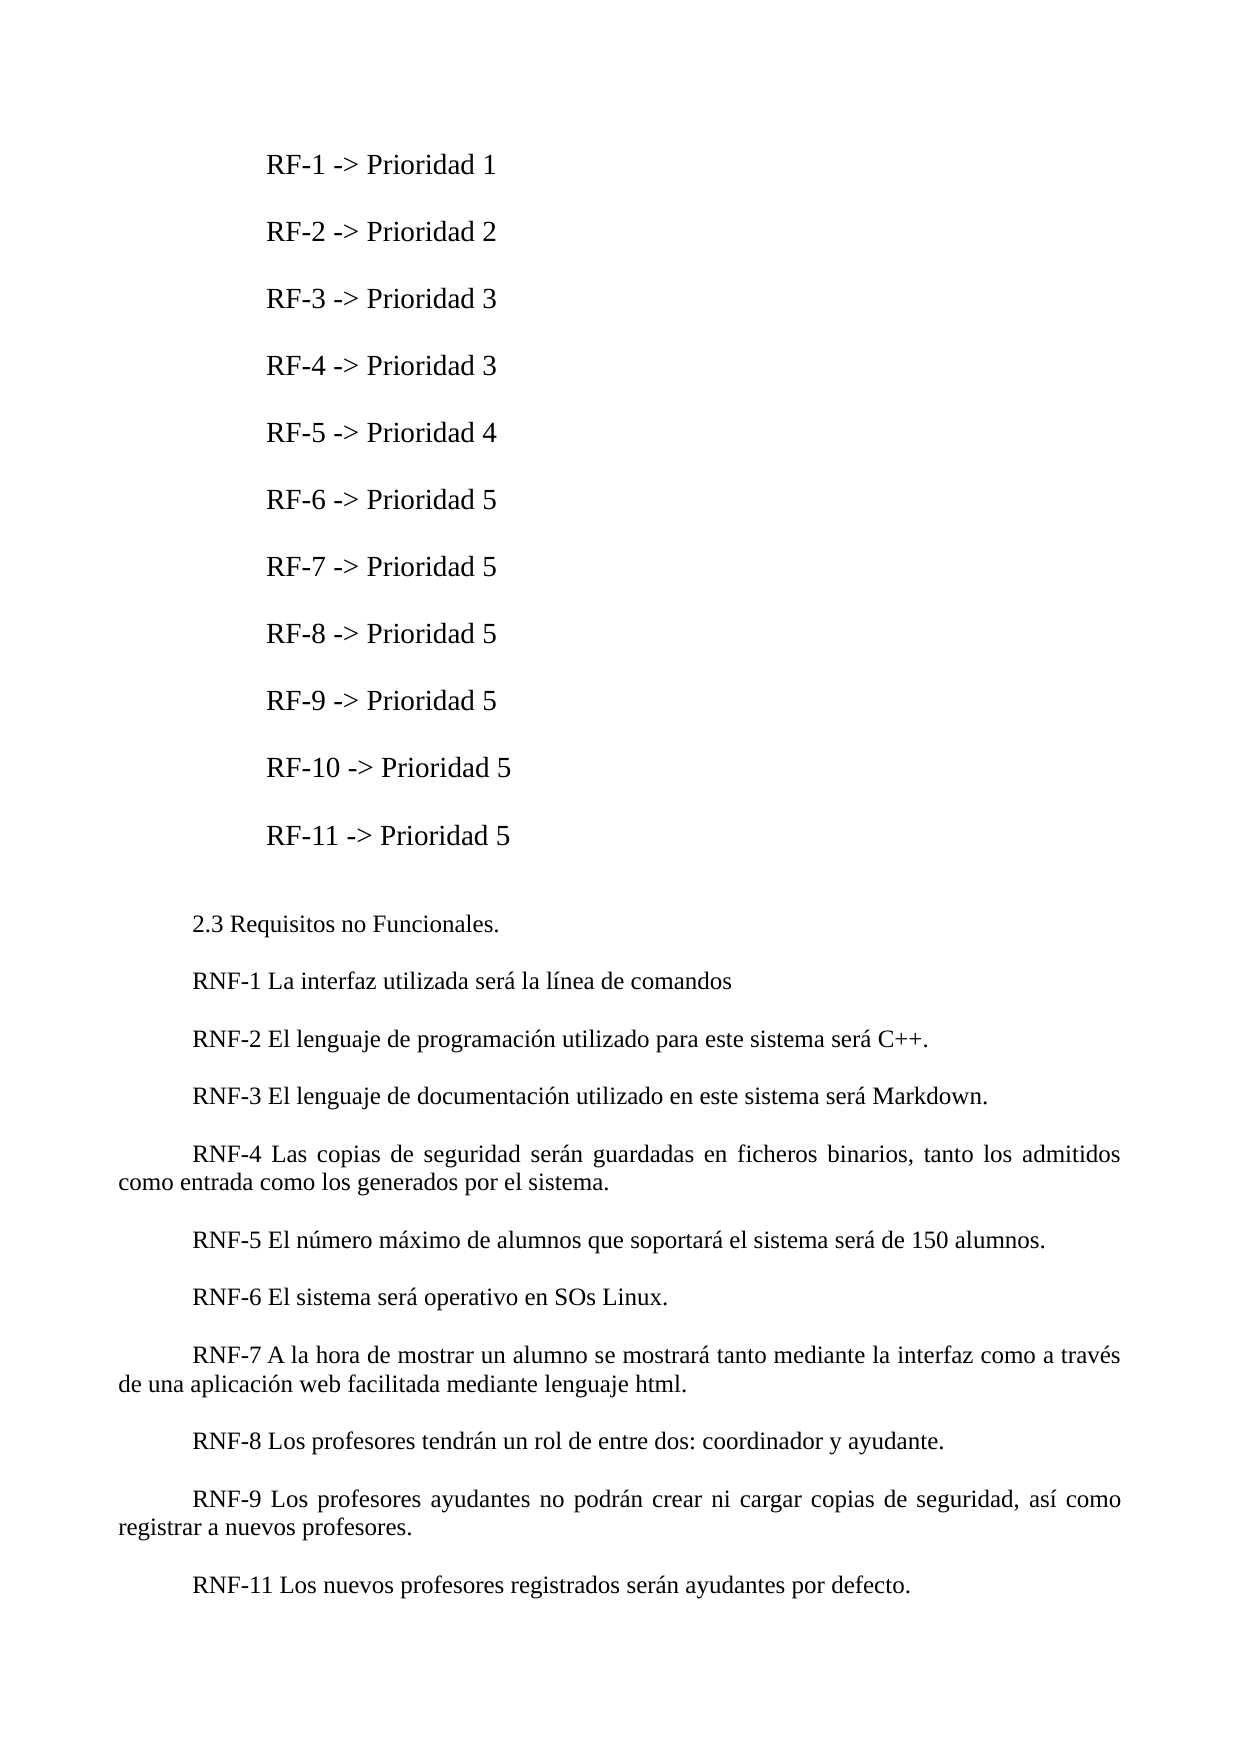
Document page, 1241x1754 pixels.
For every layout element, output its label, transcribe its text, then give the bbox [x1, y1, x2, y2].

text RNF-2 El lenguaje de programación utilizado para este sistema será C++. [118, 1024, 1122, 1052]
text RNF-5 El número máximo de alumnos que soportará el sistema será de 150 alumnos. [118, 1225, 1122, 1254]
text RF-4 -> Prioridad 3 [118, 348, 1122, 382]
text RNF-8 Los profesores tendrán un rol de entre dos: coordinador y ayudante. [118, 1426, 1122, 1455]
text RF-5 -> Prioridad 4 [118, 415, 1122, 449]
text RF-7 -> Prioridad 5 [118, 549, 1122, 583]
text RNF-6 El sistema será operativo en SOs Linux. [118, 1282, 1122, 1311]
text RNF-4 Las copias de seguridad serán guardadas en ficheros binarios, tanto los admitidos como entrada como los generados por el sistema. [118, 1139, 1122, 1196]
text RNF-3 El lenguaje de documentación utilizado en este sistema será Markdown. [118, 1081, 1122, 1110]
text RF-10 -> Prioridad 5 [118, 751, 1122, 784]
text RF-6 -> Prioridad 5 [118, 482, 1122, 516]
text RNF-1 La interfaz utilizada será la línea de comandos [118, 966, 1122, 995]
text RF-11 -> Prioridad 5 [118, 818, 1122, 851]
text RF-3 -> Prioridad 3 [118, 281, 1122, 314]
text RF-9 -> Prioridad 5 [118, 683, 1122, 717]
text RF-2 -> Prioridad 2 [118, 214, 1122, 247]
text RNF-7 A la hora de mostrar un alumno se mostrará tanto mediante la interfaz como a través de una aplicación web facilitada mediante lenguaje html. [118, 1340, 1122, 1397]
text RNF-11 Los nuevos profesores registrados serán ayudantes por defecto. [118, 1570, 1122, 1599]
text RNF-9 Los profesores ayudantes no podrán crear ni cargar copias de seguridad, así como registrar a nuevos profesores. [118, 1484, 1122, 1541]
text 2.3 Requisitos no Funcionales. [118, 909, 1122, 937]
text RF-8 -> Prioridad 5 [118, 616, 1122, 650]
text RF-1 -> Prioridad 1 [118, 147, 1122, 180]
